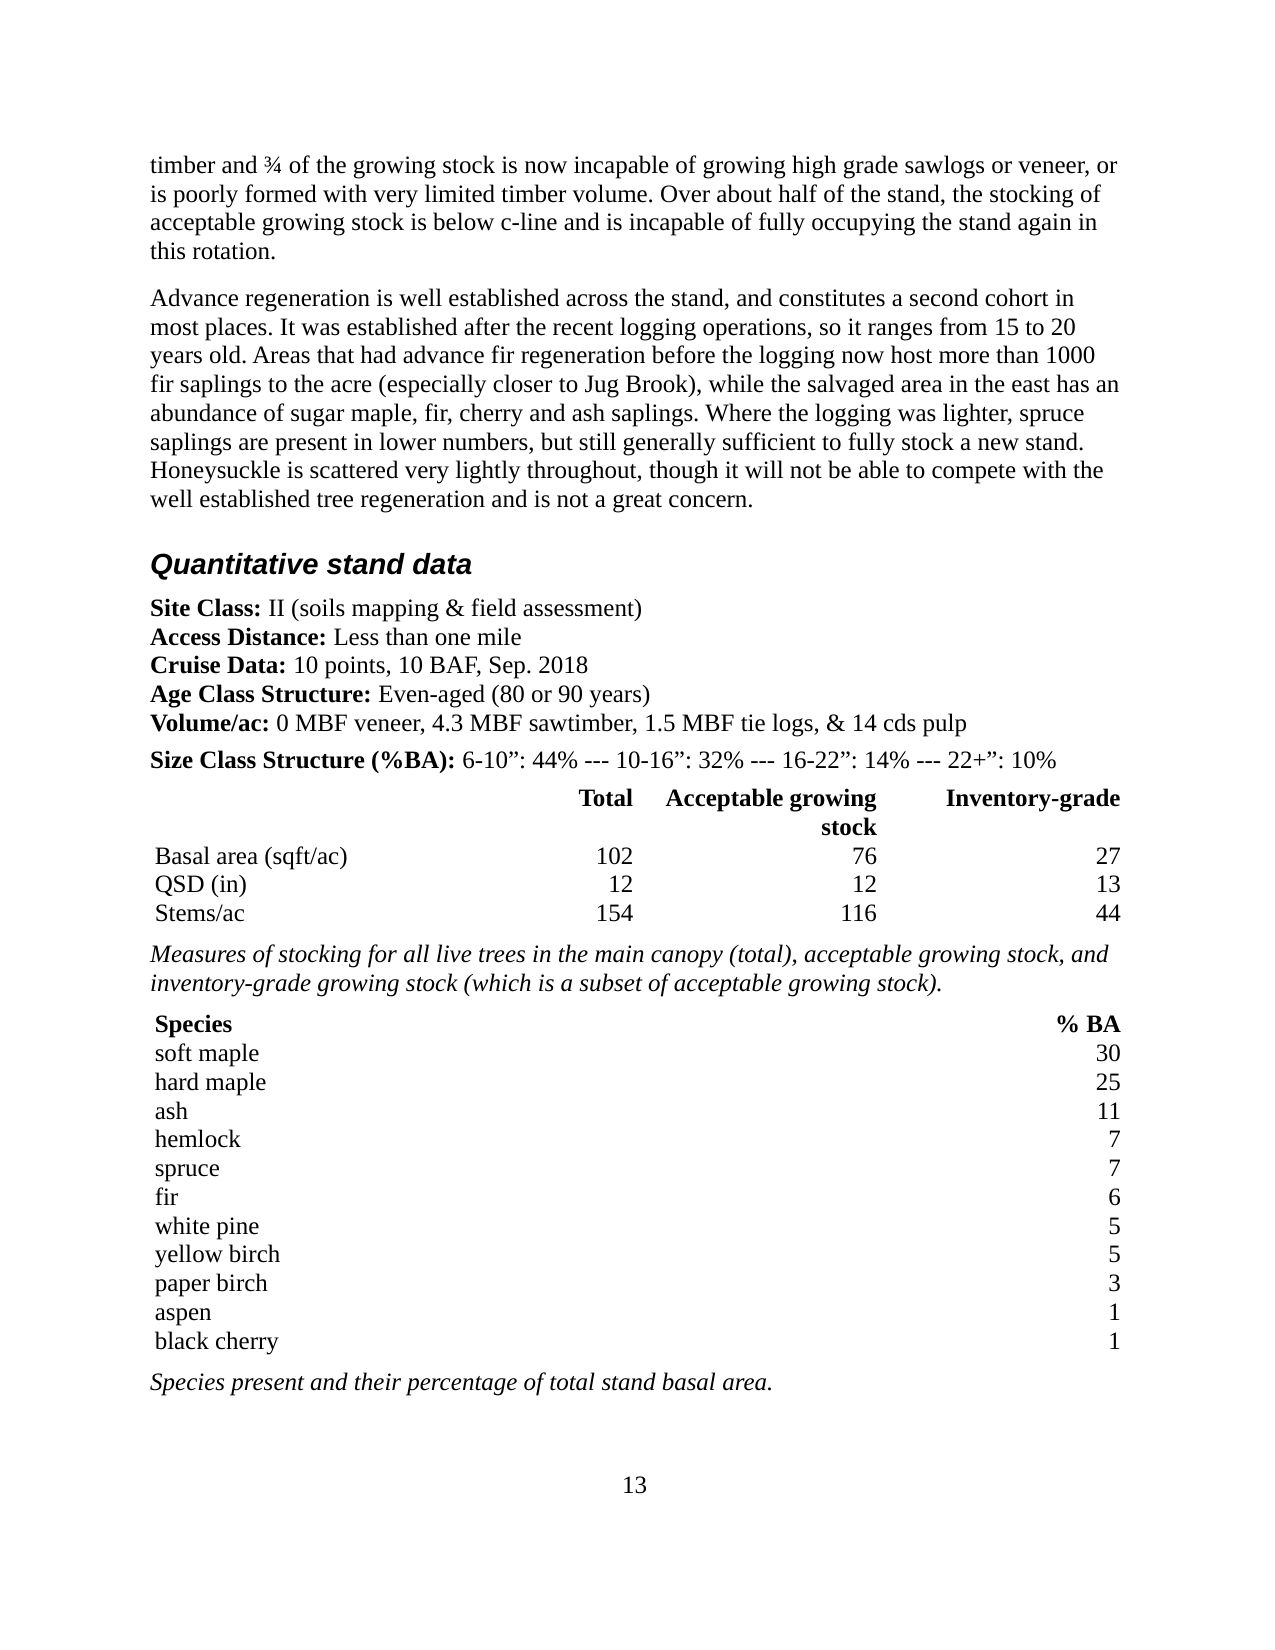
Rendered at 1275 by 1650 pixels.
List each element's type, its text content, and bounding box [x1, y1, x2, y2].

table_cell spruce [150, 1153, 637, 1182]
table_cell paper birch [150, 1268, 637, 1297]
table_cell 5 [638, 1240, 1125, 1268]
table_cell 5 [638, 1211, 1125, 1239]
table_cell 30 [638, 1038, 1125, 1067]
table_cell 154 [394, 898, 637, 927]
table_cell 13 [881, 870, 1125, 898]
table_cell 1 [638, 1297, 1125, 1326]
table_cell yellow birch [150, 1240, 637, 1268]
text Size Class Structure (%BA): 6-10”: 44% --- 10-16”: 32% --- 16-22”: 14% --- 22+”: 10% [150, 746, 1125, 774]
table_cell Stems/ac [150, 898, 394, 927]
table_cell hard maple [150, 1067, 637, 1096]
table_cell aspen [150, 1297, 637, 1326]
table_cell 12 [394, 870, 637, 898]
text Measures of stocking for all live trees in the main canopy (total), acceptable growing stock, and inventory-grade growing stock (which is a subset of acceptable growing stock). [150, 939, 1125, 997]
table_cell 76 [638, 841, 881, 869]
text timber and ¾ of the growing stock is now incapable of growing high grade sawlogs or veneer, or is poorly formed with very limited timber volume. Over about half of the stand, the stocking of acceptable growing stock is below c-line and is incapable of fully occupying the stand again in this rotation. [150, 150, 1125, 265]
table_cell 27 [881, 841, 1125, 869]
table_cell 3 [638, 1268, 1125, 1297]
table_header Inventory-grade [881, 783, 1125, 841]
table_cell 102 [394, 841, 637, 869]
table_cell 6 [638, 1182, 1125, 1211]
table_cell 25 [638, 1067, 1125, 1096]
table_header % BA [638, 1010, 1125, 1038]
table_cell fir [150, 1182, 637, 1211]
table_cell hemlock [150, 1125, 637, 1153]
table_cell ash [150, 1096, 637, 1124]
table_cell Basal area (sqft/ac) [150, 841, 394, 869]
table_header Total [394, 783, 637, 841]
table_cell QSD (in) [150, 870, 394, 898]
table_cell 116 [638, 898, 881, 927]
table_cell soft maple [150, 1038, 637, 1067]
table_header Acceptable growing stock [638, 783, 881, 841]
table_cell 44 [881, 898, 1125, 927]
table_header Species [150, 1010, 637, 1038]
table_cell 7 [638, 1125, 1125, 1153]
text Advance regeneration is well established across the stand, and constitutes a second cohort in most places. It was established after the recent logging operations, so it ranges from 15 to 20 years old. Areas that had advance fir regeneration before the logging now host more than 1000 fir saplings to the acre (especially closer to Jug Brook), while the salvaged area in the east has an abundance of sugar maple, fir, cherry and ash saplings. Where the logging was lighter, spruce saplings are present in lower numbers, but still generally sufficient to fully stock a new stand. Honeysuckle is scattered very lightly throughout, though it will not be able to compete with the well established tree regeneration and is not a great concern. [150, 283, 1125, 513]
table_cell 11 [638, 1096, 1125, 1124]
table_cell white pine [150, 1211, 637, 1239]
text Species present and their percentage of total stand basal area. [150, 1367, 1125, 1396]
subtitle Quantitative stand data [150, 547, 1125, 580]
table_cell black cherry [150, 1326, 637, 1354]
table_cell 1 [638, 1326, 1125, 1354]
table_header [150, 783, 394, 841]
table_cell 12 [638, 870, 881, 898]
text Site Class: II (soils mapping & field assessment) Access Distance: Less than one mile Cruise Data: 10 points, 10 BAF, Sep. 2018 Age Class Structure: Even-aged (80 or 90 years) Volume/ac: 0 MBF veneer, 4.3 MBF sawtimber, 1.5 MBF tie logs, & 14 cds pulp [150, 593, 1125, 737]
table_cell 7 [638, 1153, 1125, 1182]
